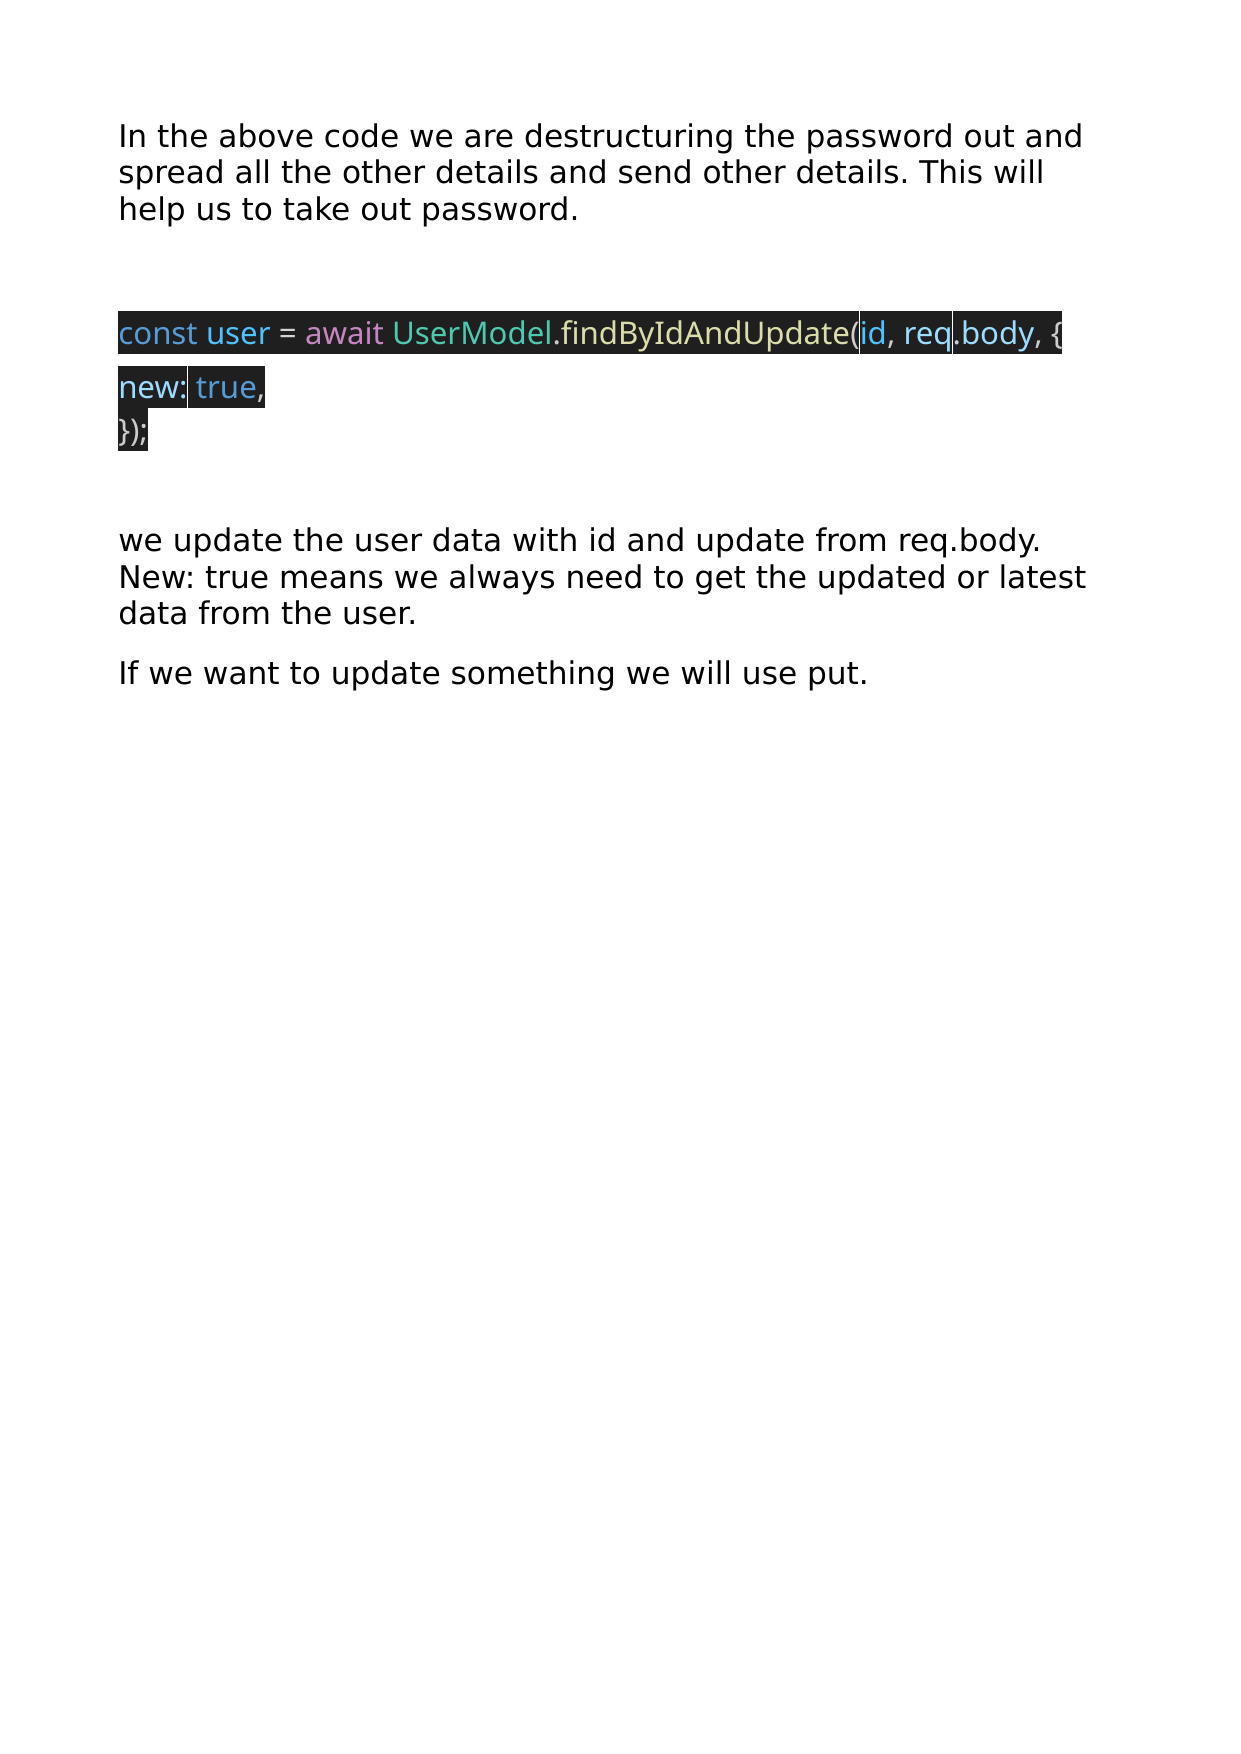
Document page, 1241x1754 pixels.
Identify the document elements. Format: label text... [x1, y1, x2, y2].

text new: true, [118, 366, 1122, 408]
text }); [118, 408, 1122, 451]
text we update the user data with id and update from req.body. New: true means we always need to get the updated or latest data from the user. [118, 523, 1122, 632]
text In the above code we are destructuring the password out and spread all the other details and send other details. This will help us to take out password. [118, 118, 1122, 227]
text If we want to update something we will use put. [118, 656, 1122, 692]
text const user = await UserModel.findByIdAndUpdate(id, req.body, { [118, 311, 1122, 354]
